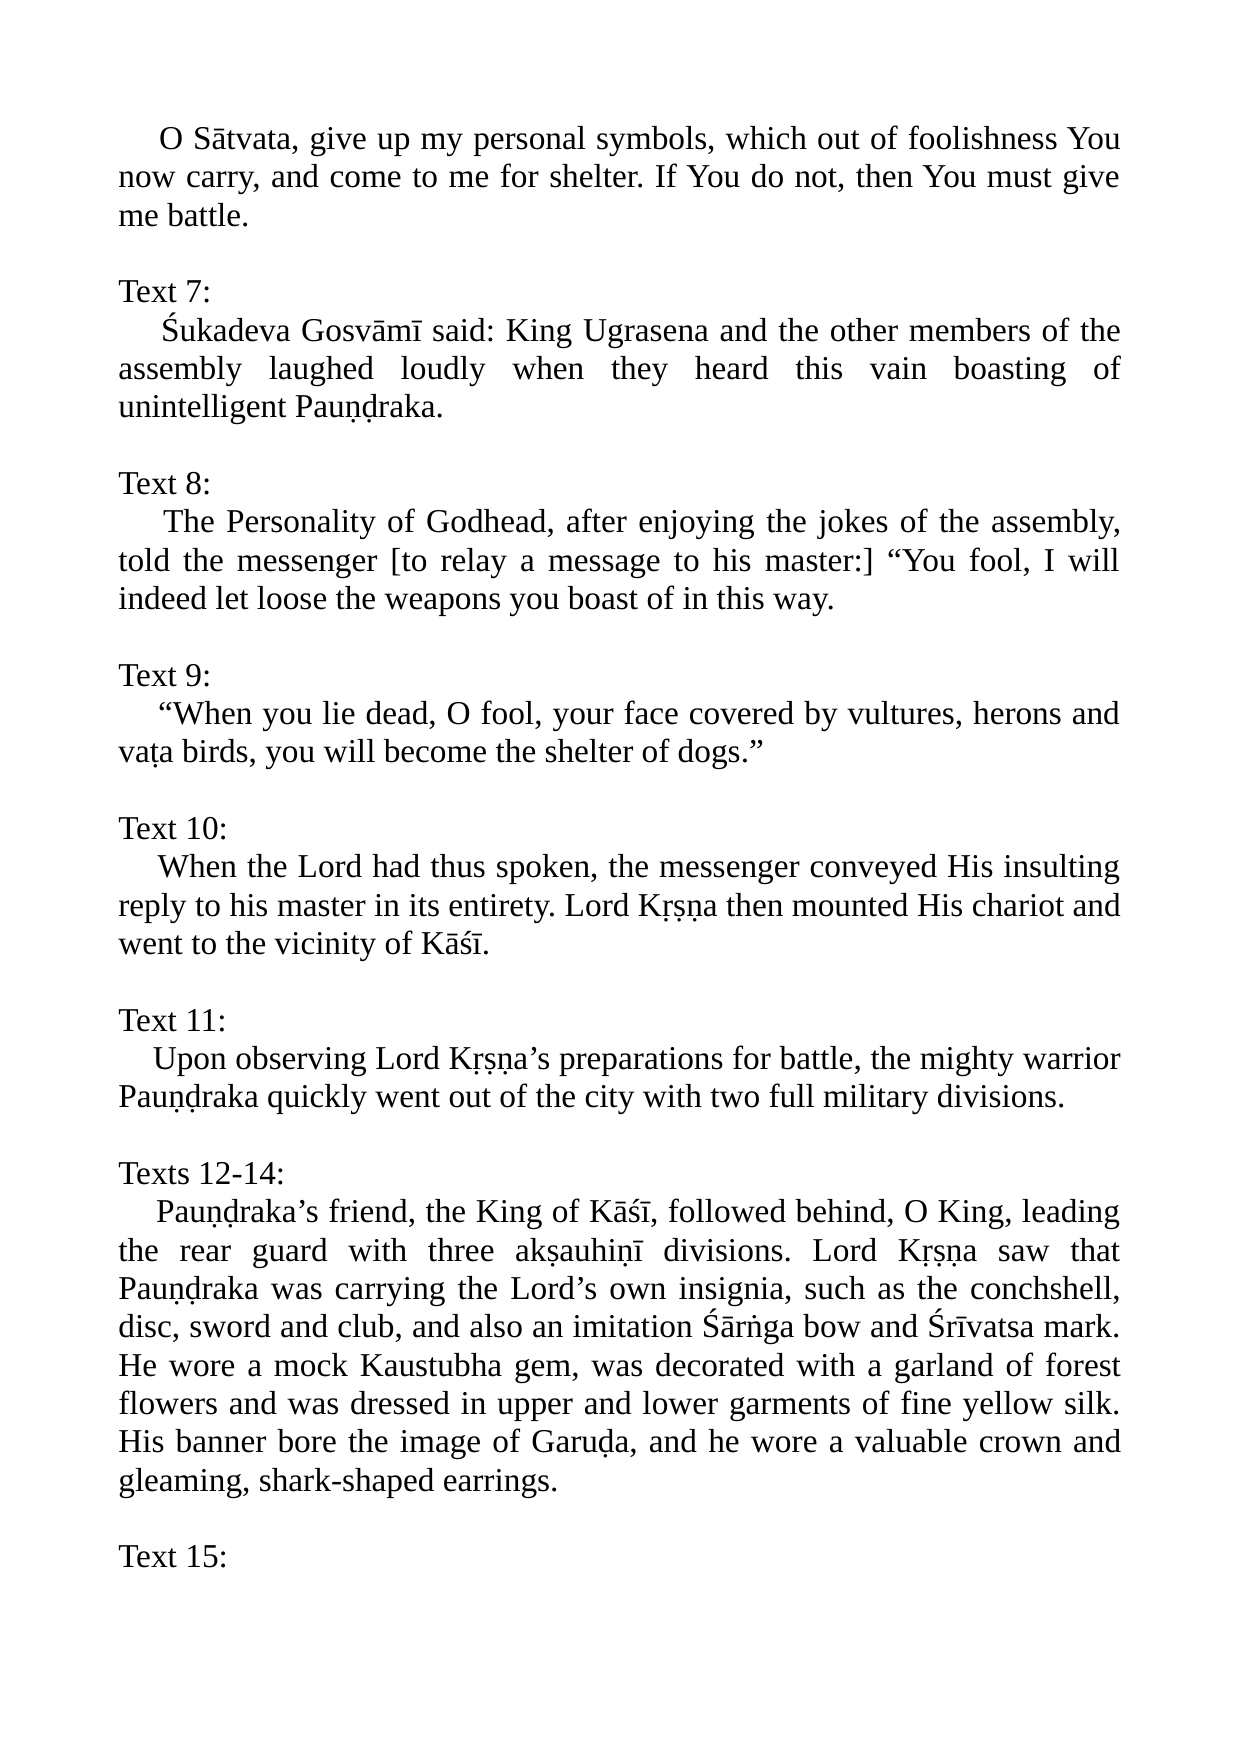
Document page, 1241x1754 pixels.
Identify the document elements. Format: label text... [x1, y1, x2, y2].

text Texts 12-14: [118, 1153, 1122, 1191]
text Text 11: [118, 1000, 1122, 1038]
text O Sātvata, give up my personal symbols, which out of foolishness You now carry, and come to me for shelter. If You do not, then You must give me battle. [118, 118, 1122, 233]
text Text 8: [118, 463, 1122, 501]
text Text 15: [118, 1536, 1122, 1575]
text Text 7: [118, 271, 1122, 310]
text Śukadeva Gosvāmī said: King Ugrasena and the other members of the assembly laughed loudly when they heard this vain boasting of unintelligent Pauṇḍraka. [118, 310, 1122, 425]
text Text 9: [118, 655, 1122, 693]
text When the Lord had thus spoken, the messenger conveyed His insulting reply to his master in its entirety. Lord Kṛṣṇa then mounted His chariot and went to the vicinity of Kāśī. [118, 846, 1122, 961]
text Pauṇḍraka’s friend, the King of Kāśī, followed behind, O King, leading the rear guard with three akṣauhiṇī divisions. Lord Kṛṣṇa saw that Pauṇḍraka was carrying the Lord’s own insignia, such as the conchshell, disc, sword and club, and also an imitation Śārṅga bow and Śrīvatsa mark. He wore a mock Kaustubha gem, was decorated with a garland of forest flowers and was dressed in upper and lower garments of fine yellow silk. His banner bore the image of Garuḍa, and he wore a valuable crown and gleaming, shark-shaped earrings. [118, 1191, 1122, 1498]
text “When you lie dead, O fool, your face covered by vultures, herons and vaṭa birds, you will become the shelter of dogs.” [118, 693, 1122, 770]
text Text 10: [118, 808, 1122, 846]
text The Personality of Godhead, after enjoying the jokes of the assembly, told the messenger [to relay a message to his master:] “You fool, I will indeed let loose the weapons you boast of in this way. [118, 501, 1122, 616]
text Upon observing Lord Kṛṣṇa’s preparations for battle, the mighty warrior Pauṇḍraka quickly went out of the city with two full military divisions. [118, 1038, 1122, 1115]
